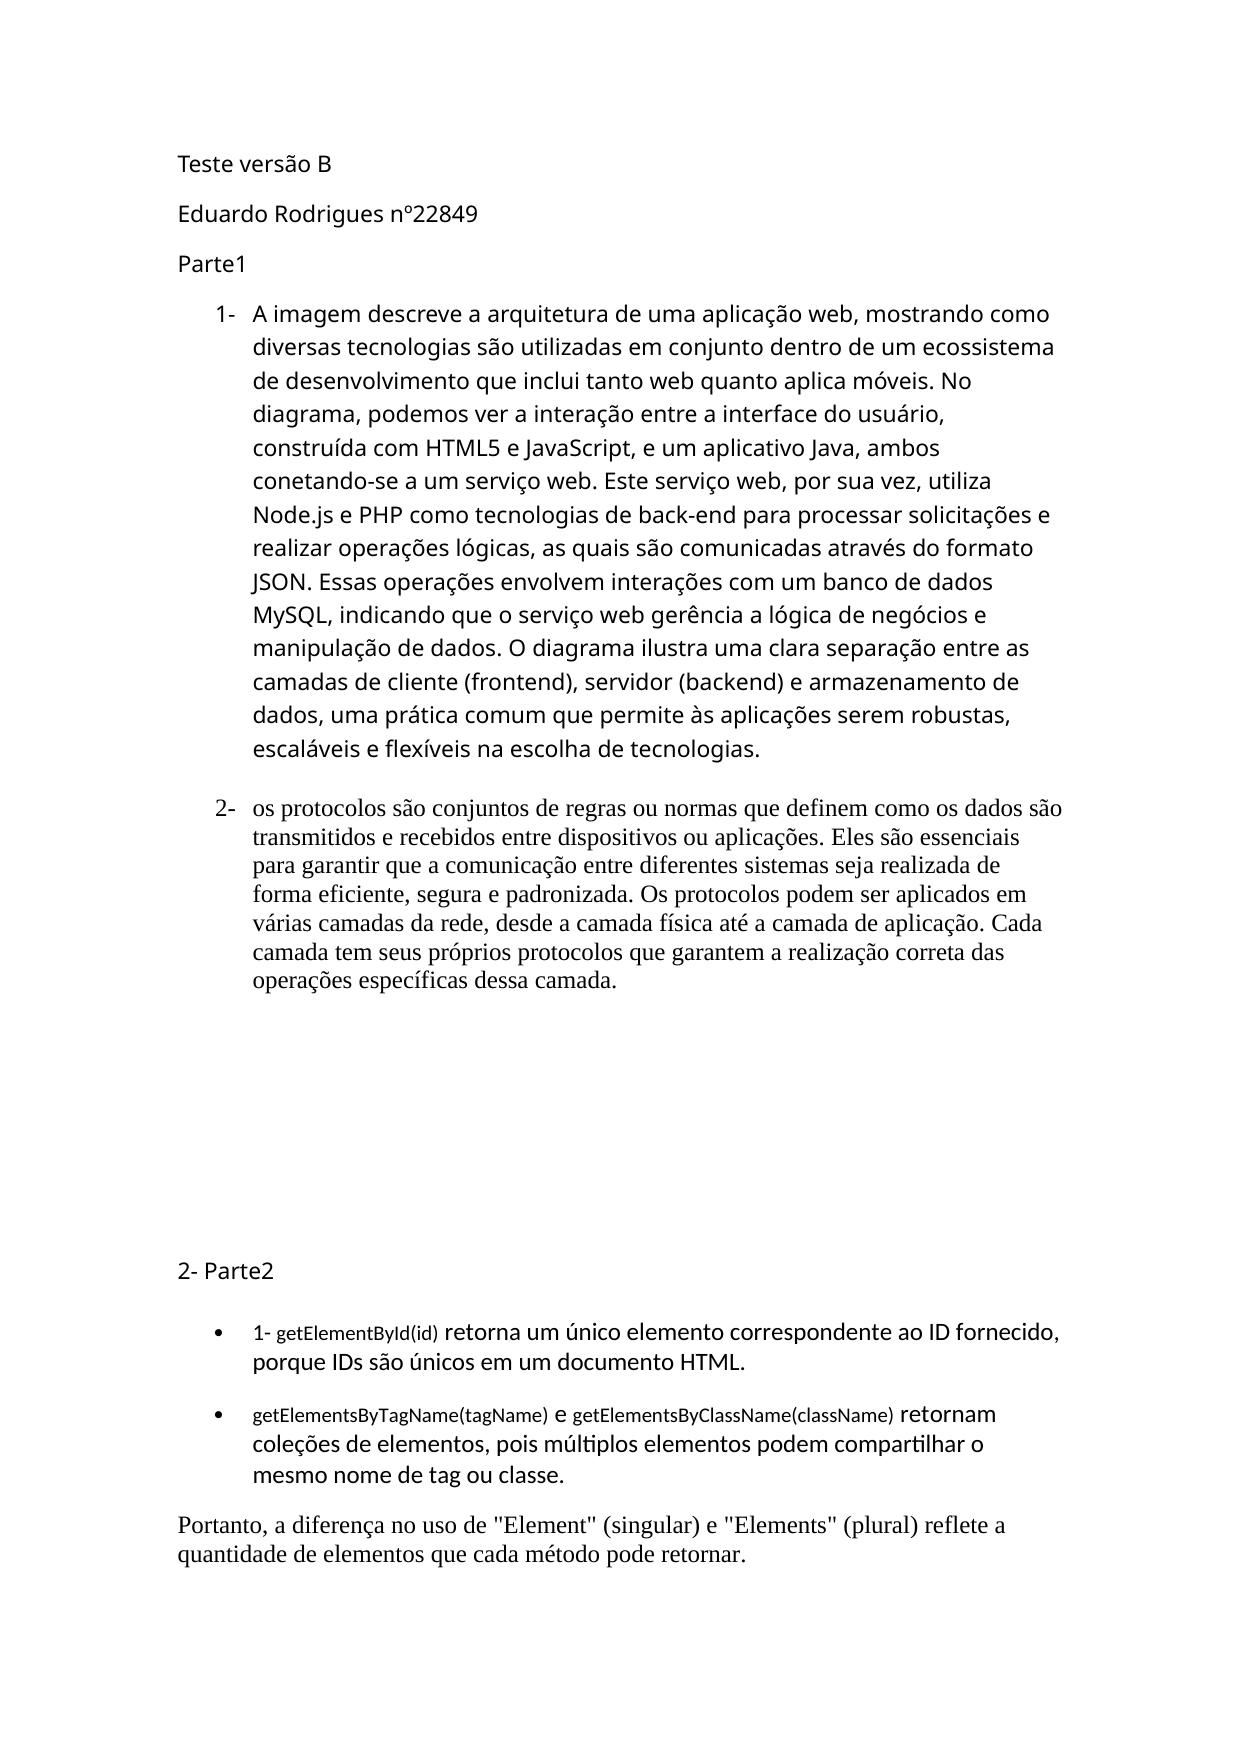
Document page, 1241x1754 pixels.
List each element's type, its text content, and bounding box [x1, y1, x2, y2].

text Eduardo Rodrigues nº22849 [177, 198, 1063, 229]
list A imagem descreve a arquitetura de uma aplicação web, mostrando como diversas tecnologias são utilizadas em conjunto dentro de um ecossistema de desenvolvimento que inclui tanto web quanto aplica móveis. No diagrama, podemos ver a interação entre a interface do usuário, construída com HTML5 e JavaScript, e um aplicativo Java, ambos conetando-se a um serviço web. Este serviço web, por sua vez, utiliza Node.js e PHP como tecnologias de back-end para processar solicitações e realizar operações lógicas, as quais são comunicadas através do formato JSON. Essas operações envolvem interações com um banco de dados MySQL, indicando que o serviço web gerência a lógica de negócios e manipulação de dados. O diagrama ilustra uma clara separação entre as camadas de cliente (frontend), servidor (backend) e armazenamento de dados, uma prática comum que permite às aplicações serem robustas, escaláveis e flexíveis na escolha de tecnologias. [215, 298, 1063, 764]
list os protocolos são conjuntos de regras ou normas que definem como os dados são transmitidos e recebidos entre dispositivos ou aplicações. Eles são essenciais para garantir que a comunicação entre diferentes sistemas seja realizada de forma eficiente, segura e padronizada. Os protocolos podem ser aplicados em várias camadas da rede, desde a camada física até a camada de aplicação. Cada camada tem seus próprios protocolos que garantem a realização correta das operações específicas dessa camada. [215, 793, 1063, 994]
list getElementsByTagName(tagName) e getElementsByClassName(className) retornam coleções de elementos, pois múltiplos elementos podem compartilhar o mesmo nome de tag ou classe. [215, 1398, 1063, 1489]
text Parte1 [177, 248, 1063, 279]
list 1- getElementById(id) retorna um único elemento correspondente ao ID fornecido, porque IDs são únicos em um documento HTML. [215, 1316, 1063, 1377]
text 2- Parte2 [177, 1255, 1063, 1287]
text Teste versão B [177, 148, 1063, 179]
text Portanto, a diferença no uso de "Element" (singular) e "Elements" (plural) reflete a quantidade de elementos que cada método pode retornar. [177, 1510, 1063, 1568]
